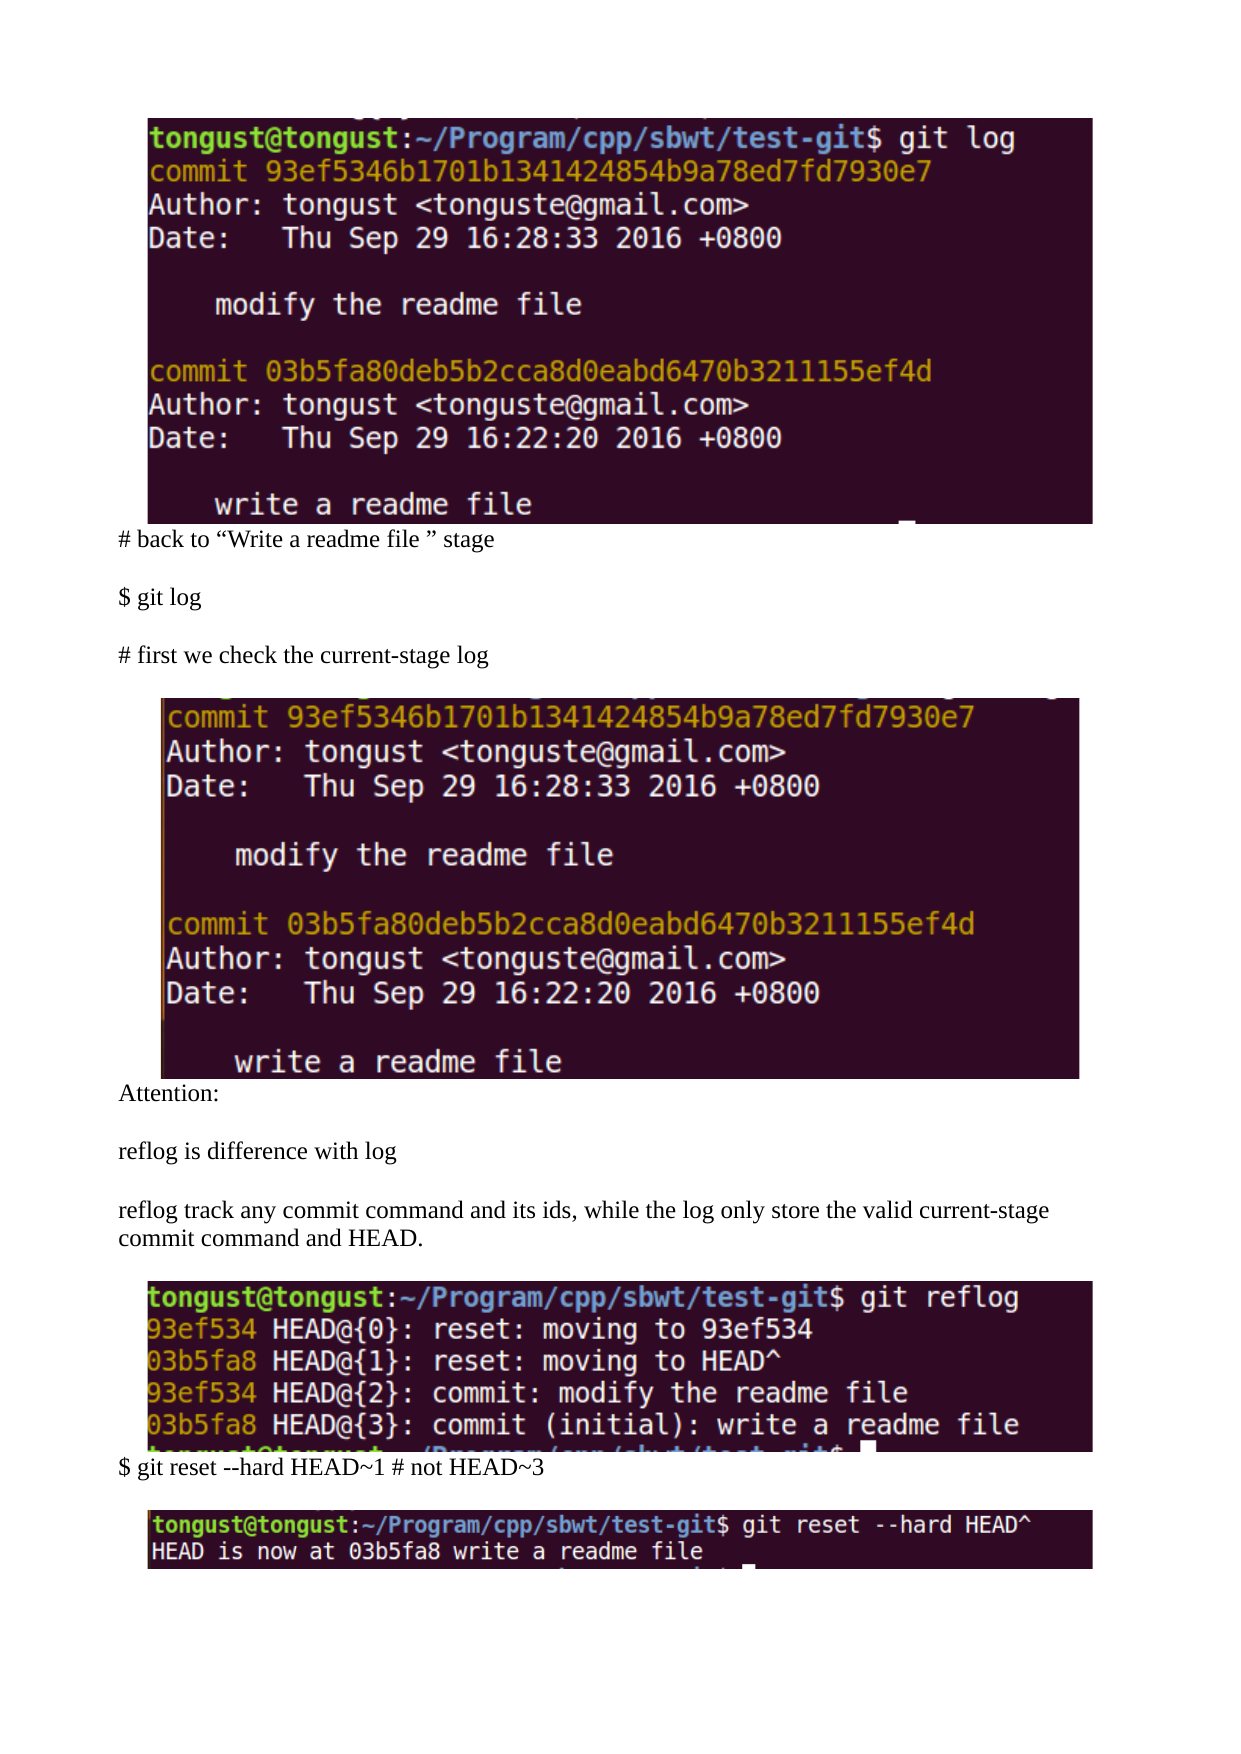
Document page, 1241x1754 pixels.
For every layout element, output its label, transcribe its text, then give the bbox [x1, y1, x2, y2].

text reflog is difference with log [118, 1136, 1063, 1165]
text $ git log [118, 582, 1063, 611]
text Attention: [118, 698, 1063, 1107]
text reflog track any commit command and its ids, while the log only store the valid current-stage commit command and HEAD. [118, 1195, 1063, 1252]
picture [147, 118, 1093, 524]
picture [147, 1281, 1093, 1452]
text # first we check the current-stage log [118, 640, 1063, 669]
text # back to “Write a readme file ” stage [118, 118, 1063, 553]
text $ git reset --hard HEAD~1 # not HEAD~3 [118, 1282, 1063, 1481]
picture [160, 698, 1080, 1079]
picture [147, 1510, 1093, 1569]
